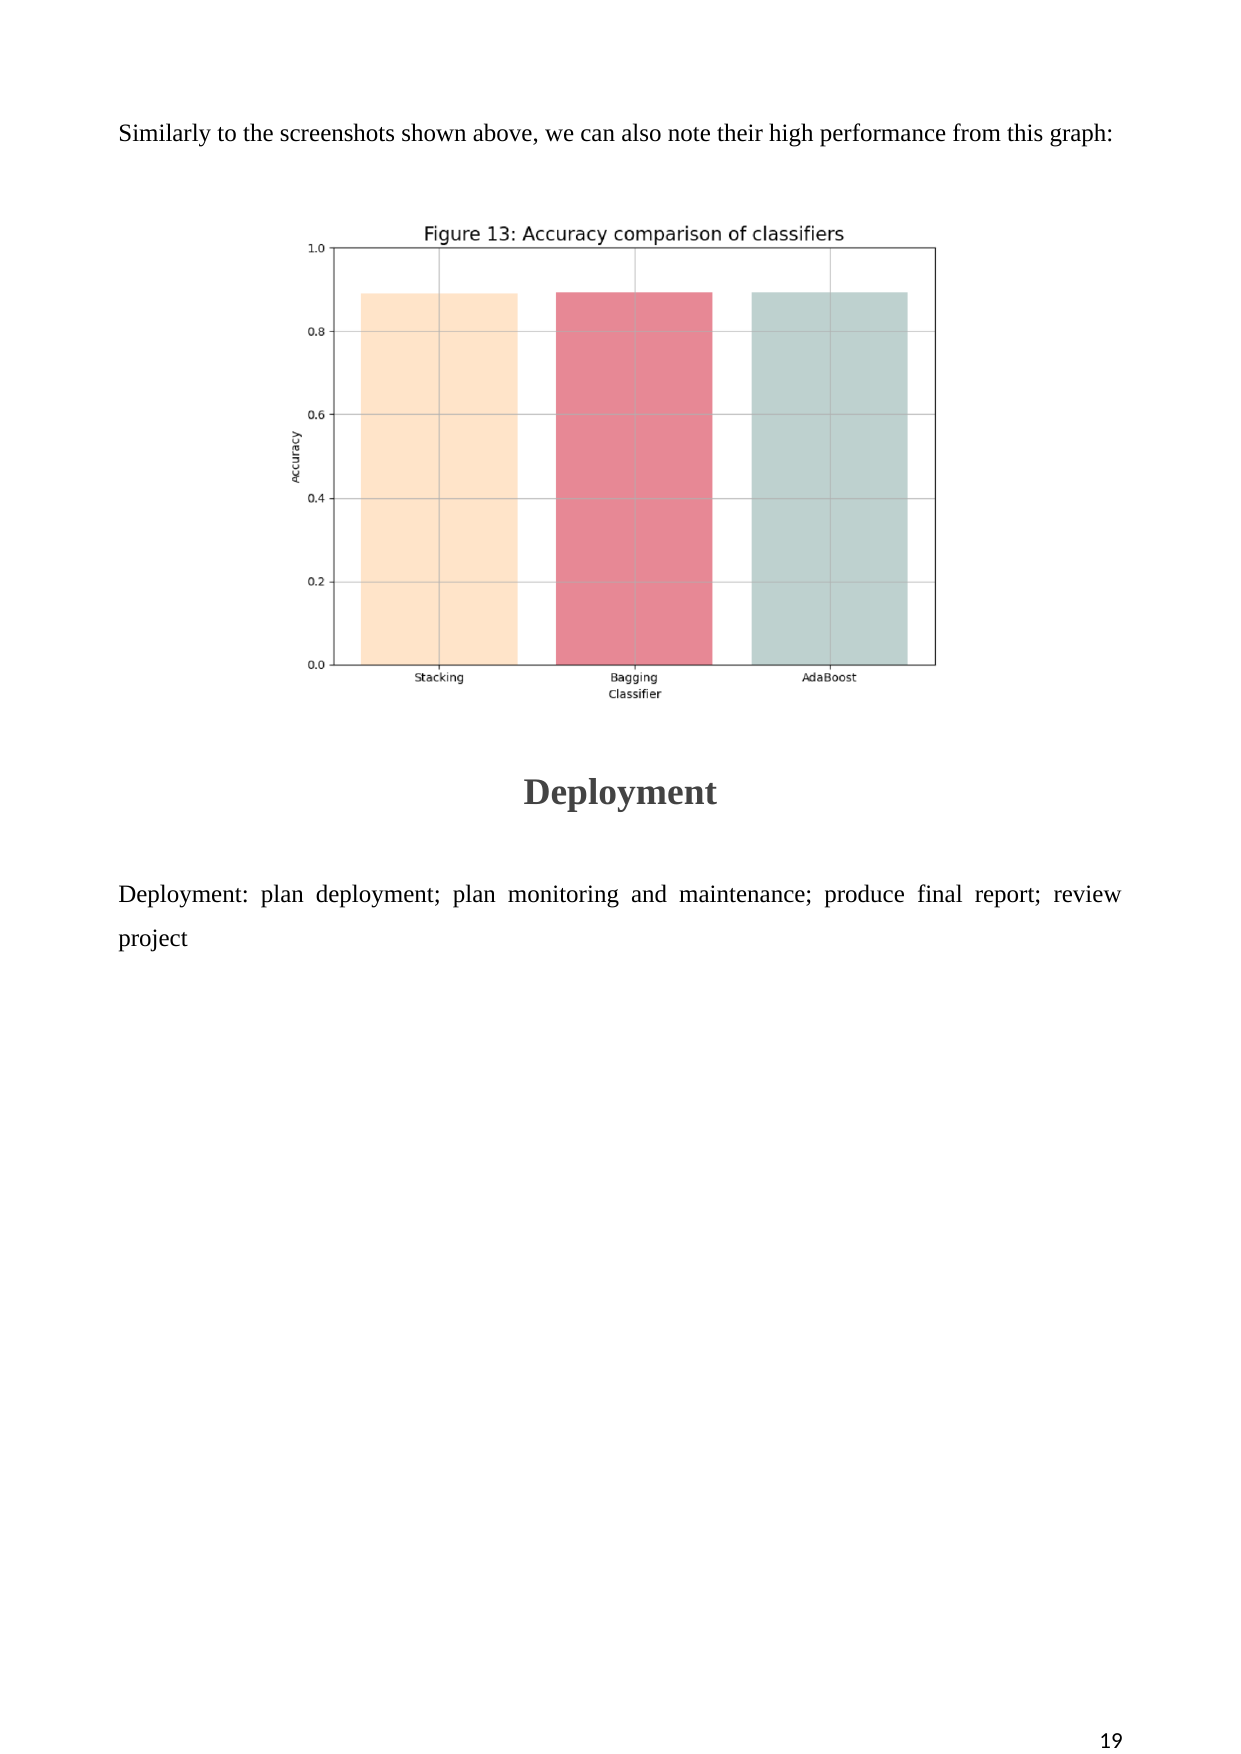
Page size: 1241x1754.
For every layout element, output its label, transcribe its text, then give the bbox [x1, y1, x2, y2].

picture [292, 217, 949, 699]
subtitle Deployment [118, 769, 1122, 812]
text Similarly to the screenshots shown above, we can also note their high performance from this graph: [118, 118, 1122, 147]
text Deployment: plan deployment; plan monitoring and maintenance; produce final report; review project [118, 879, 1122, 951]
